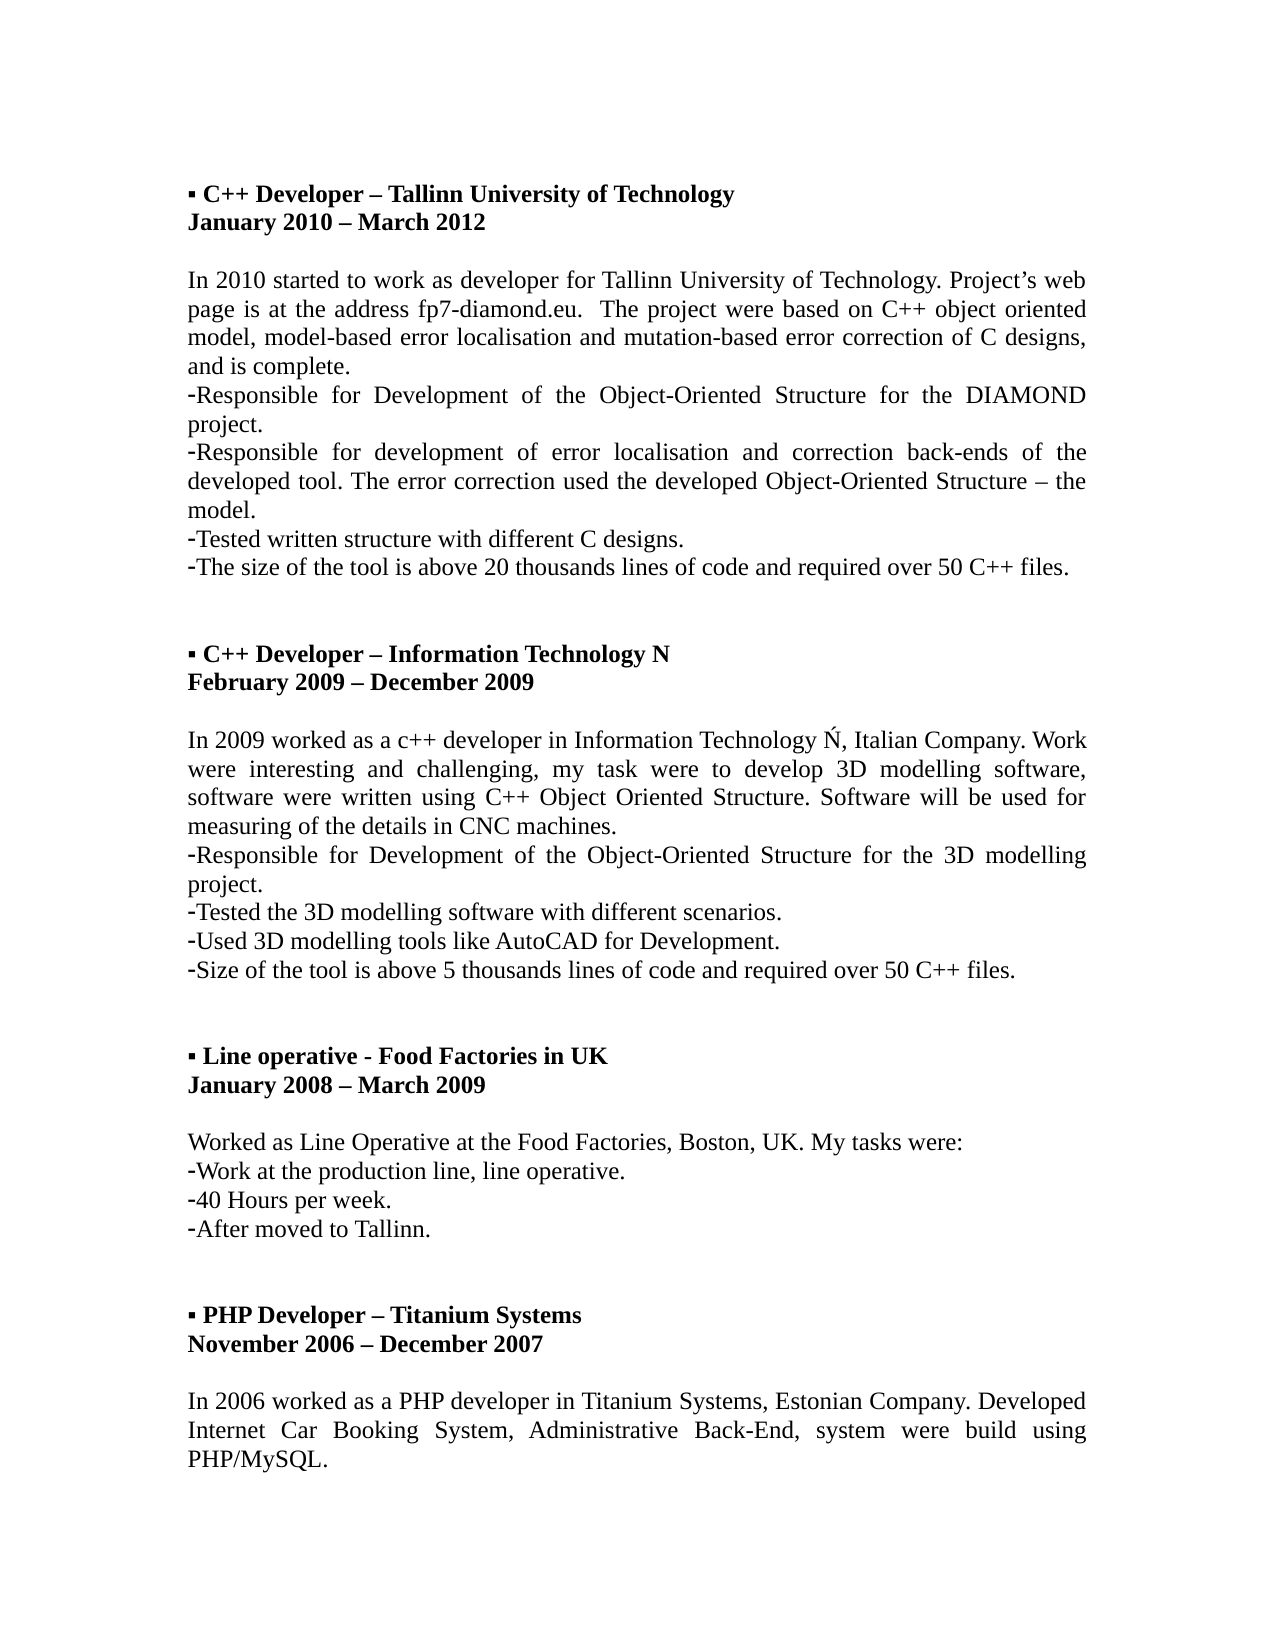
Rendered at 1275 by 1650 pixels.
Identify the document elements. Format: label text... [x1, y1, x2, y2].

text January 2010 – March 2012 [187, 207, 1087, 236]
text ▪ PHP Developer – Titanium Systems [187, 1300, 1087, 1329]
text Worked as Line Operative at the Food Factories, Boston, UK. My tasks were: [187, 1127, 1087, 1156]
text January 2008 – March 2009 [187, 1070, 1087, 1099]
text ▪ C++ Developer – Information Technology N [187, 639, 1087, 667]
list Tested written structure with different C designs. [187, 524, 1087, 552]
list Work at the production line, line operative. [187, 1156, 1087, 1185]
list Responsible for development of error localisation and correction back-ends of the developed tool. The error correction used the developed Object-Oriented Structure – the model. [187, 437, 1087, 524]
list 40 Hours per week. [187, 1185, 1087, 1214]
list Responsible for Development of the Object-Oriented Structure for the DIAMOND project. [187, 380, 1087, 437]
text In 2006 worked as a PHP developer in Titanium Systems, Estonian Company. Developed Internet Car Booking System, Administrative Back-End, system were build using PHP/MySQL. [187, 1386, 1087, 1472]
list Size of the tool is above 5 thousands lines of code and required over 50 C++ files. [187, 955, 1087, 984]
list After moved to Tallinn. [187, 1214, 1087, 1242]
text November 2006 – December 2007 [187, 1329, 1087, 1357]
text In 2010 started to work as developer for Tallinn University of Technology. Project’s web page is at the address fp7-diamond.eu. The project were based on C++ object oriented model, model-based error localisation and mutation-based error correction of C designs, and is complete. [187, 265, 1087, 380]
text ▪ C++ Developer – Tallinn University of Technology [187, 179, 1087, 207]
list Used 3D modelling tools like AutoCAD for Development. [187, 926, 1087, 955]
list Responsible for Development of the Object-Oriented Structure for the 3D modelling project. [187, 840, 1087, 897]
text February 2009 – December 2009 [187, 667, 1087, 696]
text In 2009 worked as a c++ developer in Information Technology Ń, Italian Company. Work were interesting and challenging, my task were to develop 3D modelling software, software were written using C++ Object Oriented Structure. Software will be used for measuring of the details in CNC machines. [187, 725, 1087, 840]
list The size of the tool is above 20 thousands lines of code and required over 50 C++ files. [187, 552, 1087, 581]
list Tested the 3D modelling software with different scenarios. [187, 897, 1087, 926]
text ▪ Line operative - Food Factories in UK [187, 1041, 1087, 1070]
